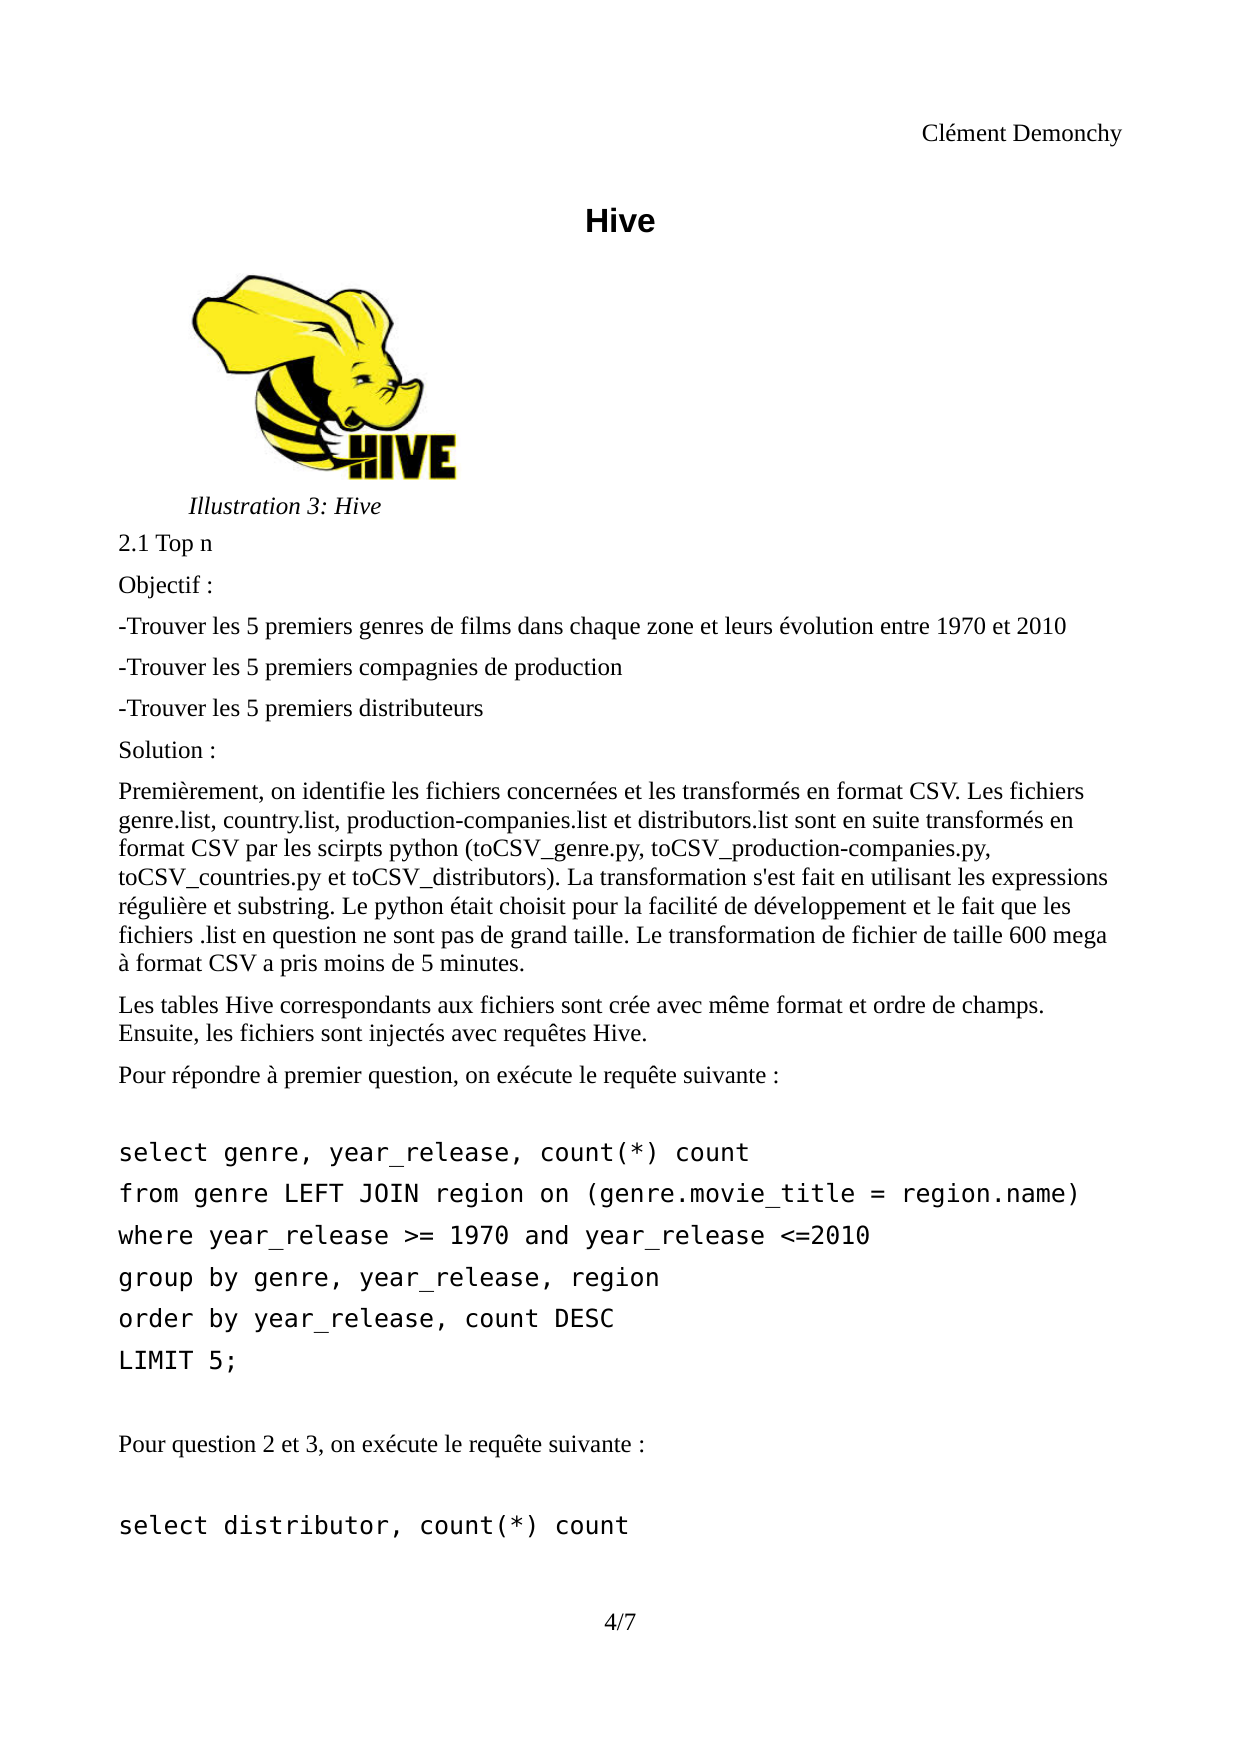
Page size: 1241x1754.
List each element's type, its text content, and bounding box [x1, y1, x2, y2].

text Les tables Hive correspondants aux fichiers sont crée avec même format et ordre de champs. Ensuite, les fichiers sont injectés avec requêtes Hive. [118, 990, 1122, 1047]
text select distributor, count(*) count [118, 1512, 1122, 1541]
text order by year_release, count DESC [118, 1304, 1122, 1334]
text LIMIT 5; [118, 1346, 1122, 1375]
text Pour répondre à premier question, on exécute le requête suivante : [118, 1060, 1122, 1088]
text group by genre, year_release, region [118, 1263, 1122, 1292]
text where year_release >= 1970 and year_release <=2010 [118, 1221, 1122, 1250]
text 2.1 Top n [118, 528, 1122, 557]
text Objectif : [118, 570, 1122, 598]
text from genre LEFT JOIN region on (genre.movie_title = region.name) [118, 1179, 1122, 1209]
text Pour question 2 et 3, on exécute le requête suivante : [118, 1429, 1122, 1458]
text -Trouver les 5 premiers genres de films dans chaque zone et leurs évolution entre 1970 et 2010 [118, 611, 1122, 640]
text Illustration 3: Hive [188, 492, 461, 520]
text -Trouver les 5 premiers distributeurs [118, 693, 1122, 722]
text -Trouver les 5 premiers compagnies de production [118, 652, 1122, 681]
subtitle Hive [118, 201, 1122, 240]
text Premièrement, on identifie les fichiers concernées et les transformés en format CSV. Les fichiers genre.list, country.list, production-companies.list et distributors.list sont en suite transformés en format CSV par les scirpts python (toCSV_genre.py, toCSV_production-companies.py, toCSV_countries.py et toCSV_distributors). La transformation s'est fait en utilisant les expressions régulière et substring. Le python était choisit pour la facilité de développement et le fait que les fichiers .list en question ne sont pas de grand taille. Le transformation de fichier de taille 600 mega à format CSV a pris moins de 5 minutes. [118, 776, 1122, 977]
text Solution : [118, 735, 1122, 763]
text select genre, year_release, count(*) count [118, 1138, 1122, 1167]
picture [188, 265, 462, 492]
